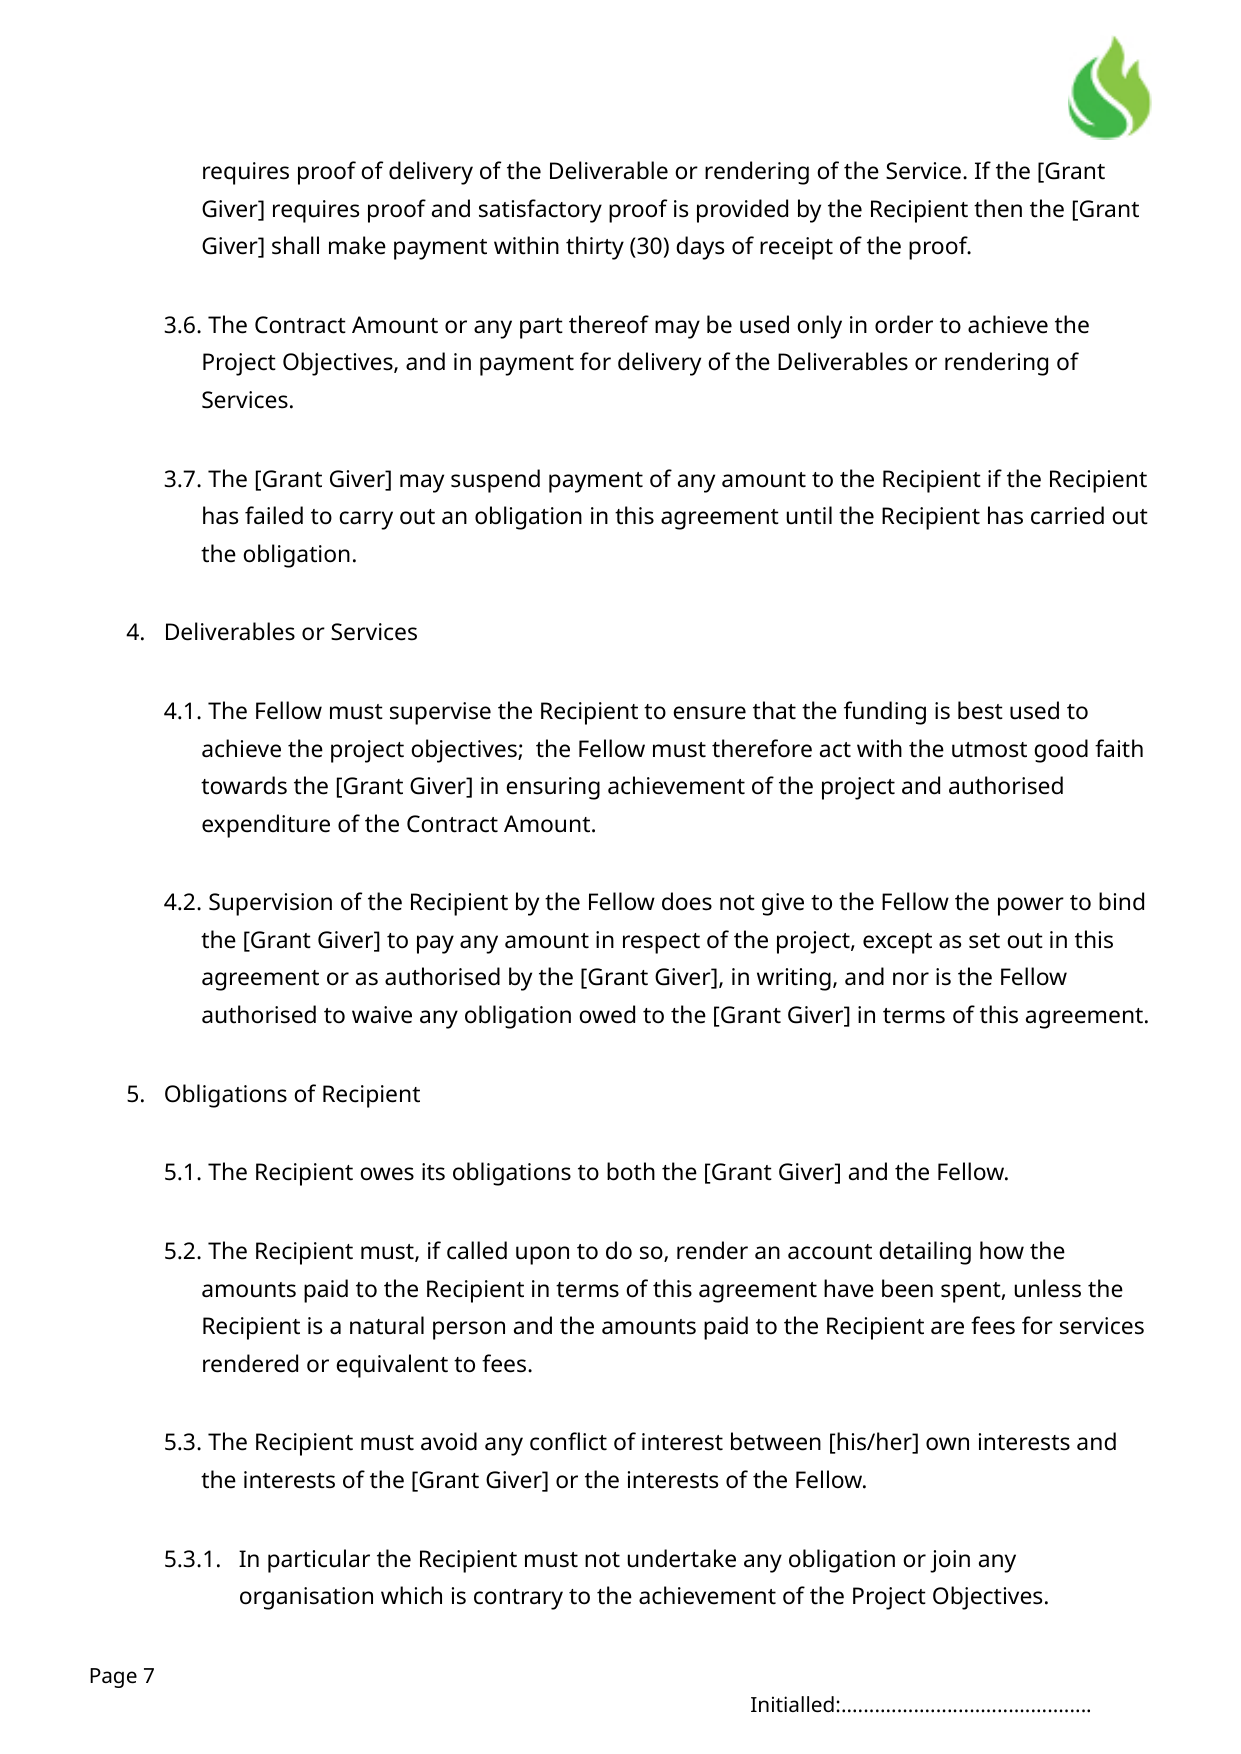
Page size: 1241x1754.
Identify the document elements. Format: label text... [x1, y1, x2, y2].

subtitle The Contract Amount or any part thereof may be used only in order to achieve the Project Objectives, and in payment for delivery of the Deliverables or rendering of Services. [163, 309, 1152, 415]
subtitle Supervision of the Recipient by the Fellow does not give to the Fellow the power to bind the [Grant Giver] to pay any amount in respect of the project, except as set out in this agreement or as authorised by the [Grant Giver], in writing, and nor is the Fellow authorised to waive any obligation owed to the [Grant Giver] in terms of this agreement. [163, 886, 1152, 1030]
subtitle The [Grant Giver] may suspend payment of any amount to the Recipient if the Recipient has failed to carry out an obligation in this agreement until the Recipient has carried out the obligation. [163, 462, 1152, 569]
subtitle The Fellow must supervise the Recipient to ensure that the funding is best used to achieve the project objectives; the Fellow must therefore act with the utmost good faith towards the [Grant Giver] in ensuring achievement of the project and authorised expenditure of the Contract Amount. [163, 695, 1152, 839]
subtitle requires proof of delivery of the Deliverable or rendering of the Service. If the [Grant Giver] requires proof and satisfactory proof is provided by the Recipient then the [Grant Giver] shall make payment within thirty (30) days of receipt of the proof. [163, 155, 1152, 261]
subtitle Obligations of Recipient [126, 1077, 1152, 1109]
subtitle Deliverables or Services [126, 616, 1152, 647]
subtitle The Recipient owes its obligations to both the [Grant Giver] and the Fellow. [163, 1156, 1152, 1187]
subtitle The Recipient must avoid any conflict of interest between [his/her] own interests and the interests of the [Grant Giver] or the interests of the Fellow. [163, 1426, 1152, 1495]
subtitle In particular the Recipient must not undertake any obligation or join any organisation which is contrary to the achievement of the Project Objectives. [163, 1542, 1152, 1611]
subtitle The Recipient must, if called upon to do so, render an account detailing how the amounts paid to the Recipient in terms of this agreement have been spent, unless the Recipient is a natural person and the amounts paid to the Recipient are fees for services rendered or equivalent to fees. [163, 1235, 1152, 1379]
picture [1089, 35, 1152, 114]
